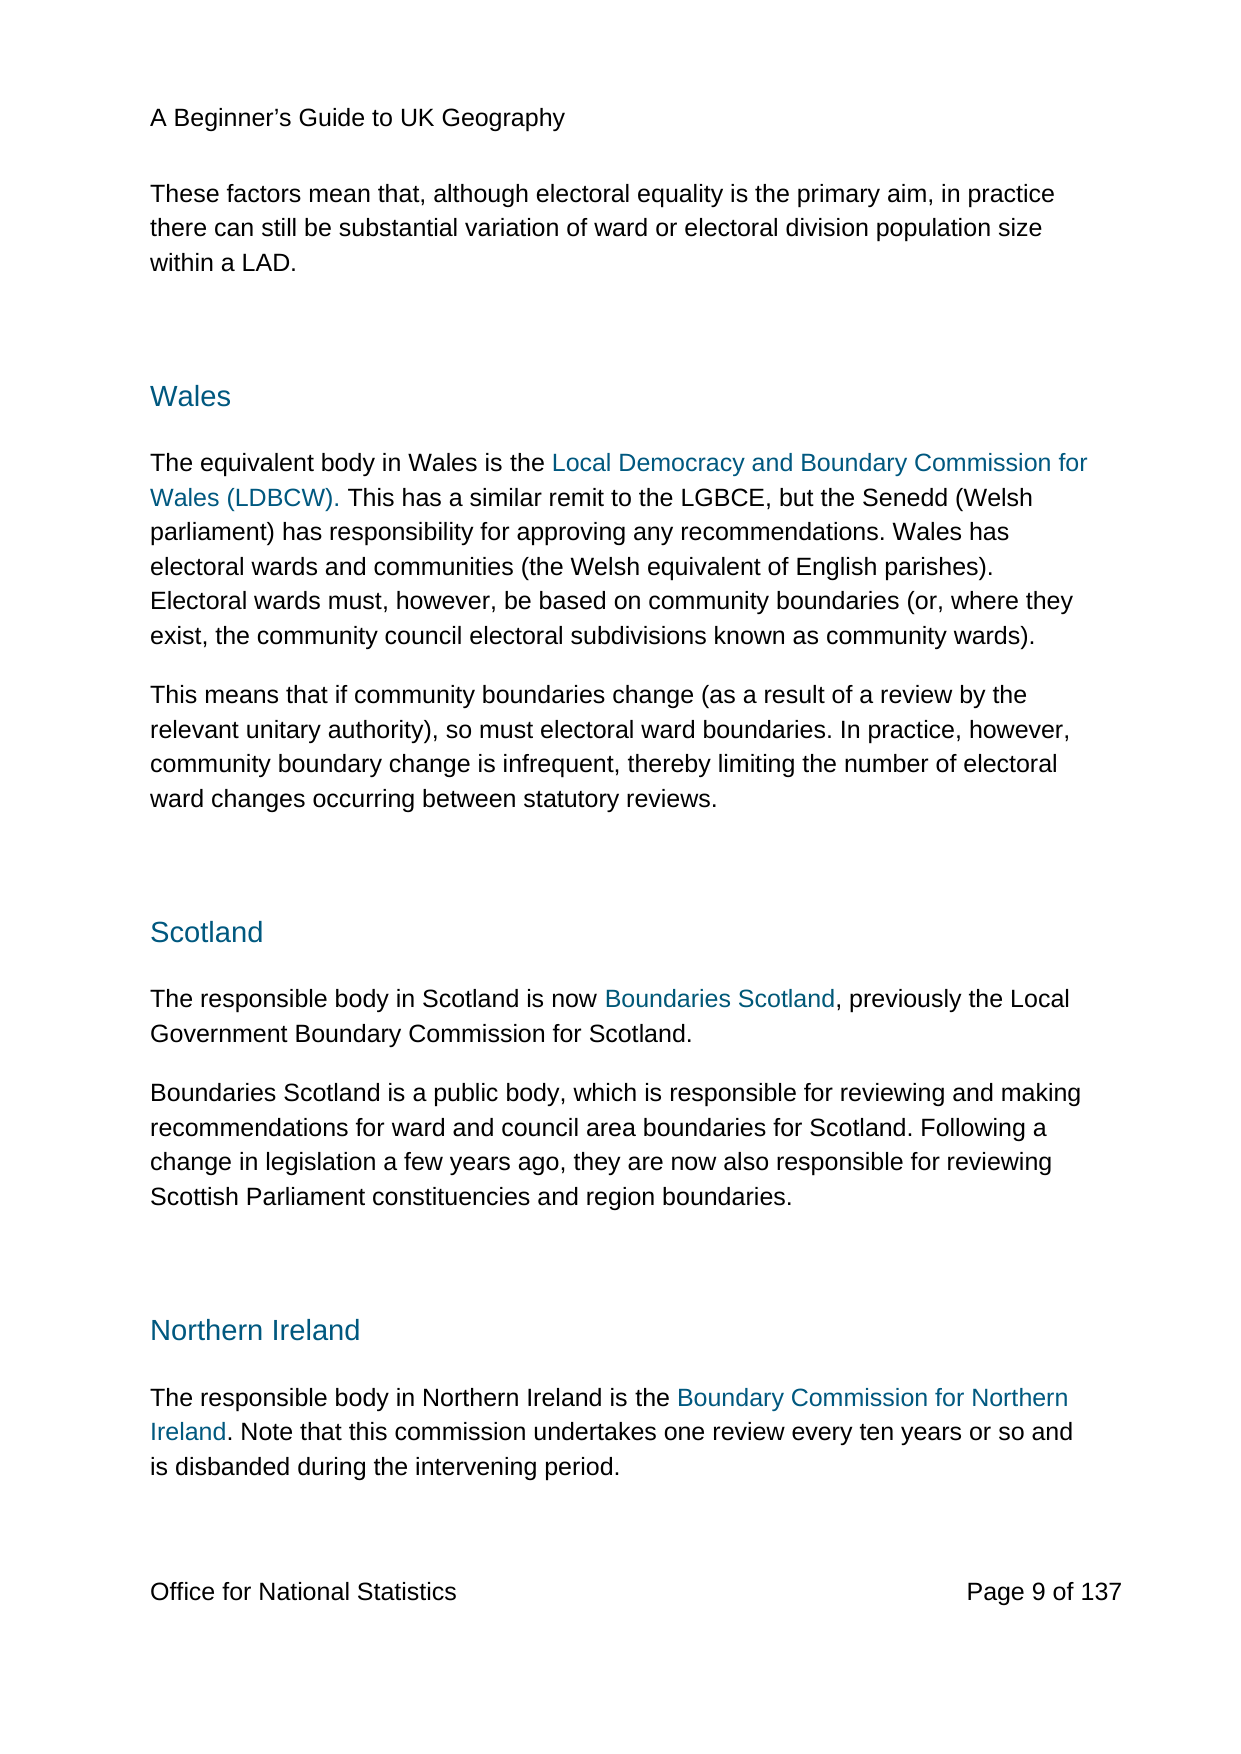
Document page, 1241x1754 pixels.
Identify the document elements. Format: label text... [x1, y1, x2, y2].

text These factors mean that, although electoral equality is the primary aim, in practice there can still be substantial variation of ward or electoral division population size within a LAD. [150, 178, 1095, 276]
subtitle Scotland [150, 915, 1095, 949]
subtitle Wales [150, 379, 1095, 412]
text Boundaries Scotland is a public body, which is responsible for reviewing and making recommendations for ward and council area boundaries for Scotland. Following a change in legislation a few years ago, they are now also responsible for reviewing Scottish Parliament constituencies and region boundaries. [150, 1078, 1095, 1211]
text This means that if community boundaries change (as a result of a review by the relevant unitary authority), so must electoral ward boundaries. In practice, however, community boundary change is infrequent, thereby limiting the number of electoral ward changes occurring between statutory reviews. [150, 680, 1095, 812]
subtitle Northern Ireland [150, 1313, 1095, 1347]
text The responsible body in Scotland is now Boundaries Scotland, previously the Local Government Boundary Commission for Scotland. [150, 984, 1095, 1048]
text The equivalent body in Wales is the Local Democracy and Boundary Commission for Wales (LDBCW). This has a similar remit to the LGBCE, but the Senedd (Welsh parliament) has responsibility for approving any recommendations. Wales has electoral wards and communities (the Welsh equivalent of English parishes). Electoral wards must, however, be based on community boundaries (or, where they exist, the community council electoral subdivisions known as community wards). [150, 448, 1095, 649]
text The responsible body in Northern Ireland is the Boundary Commission for Northern Ireland. Note that this commission undertakes one review every ten years or so and is disbanded during the intervening period. [150, 1383, 1095, 1480]
